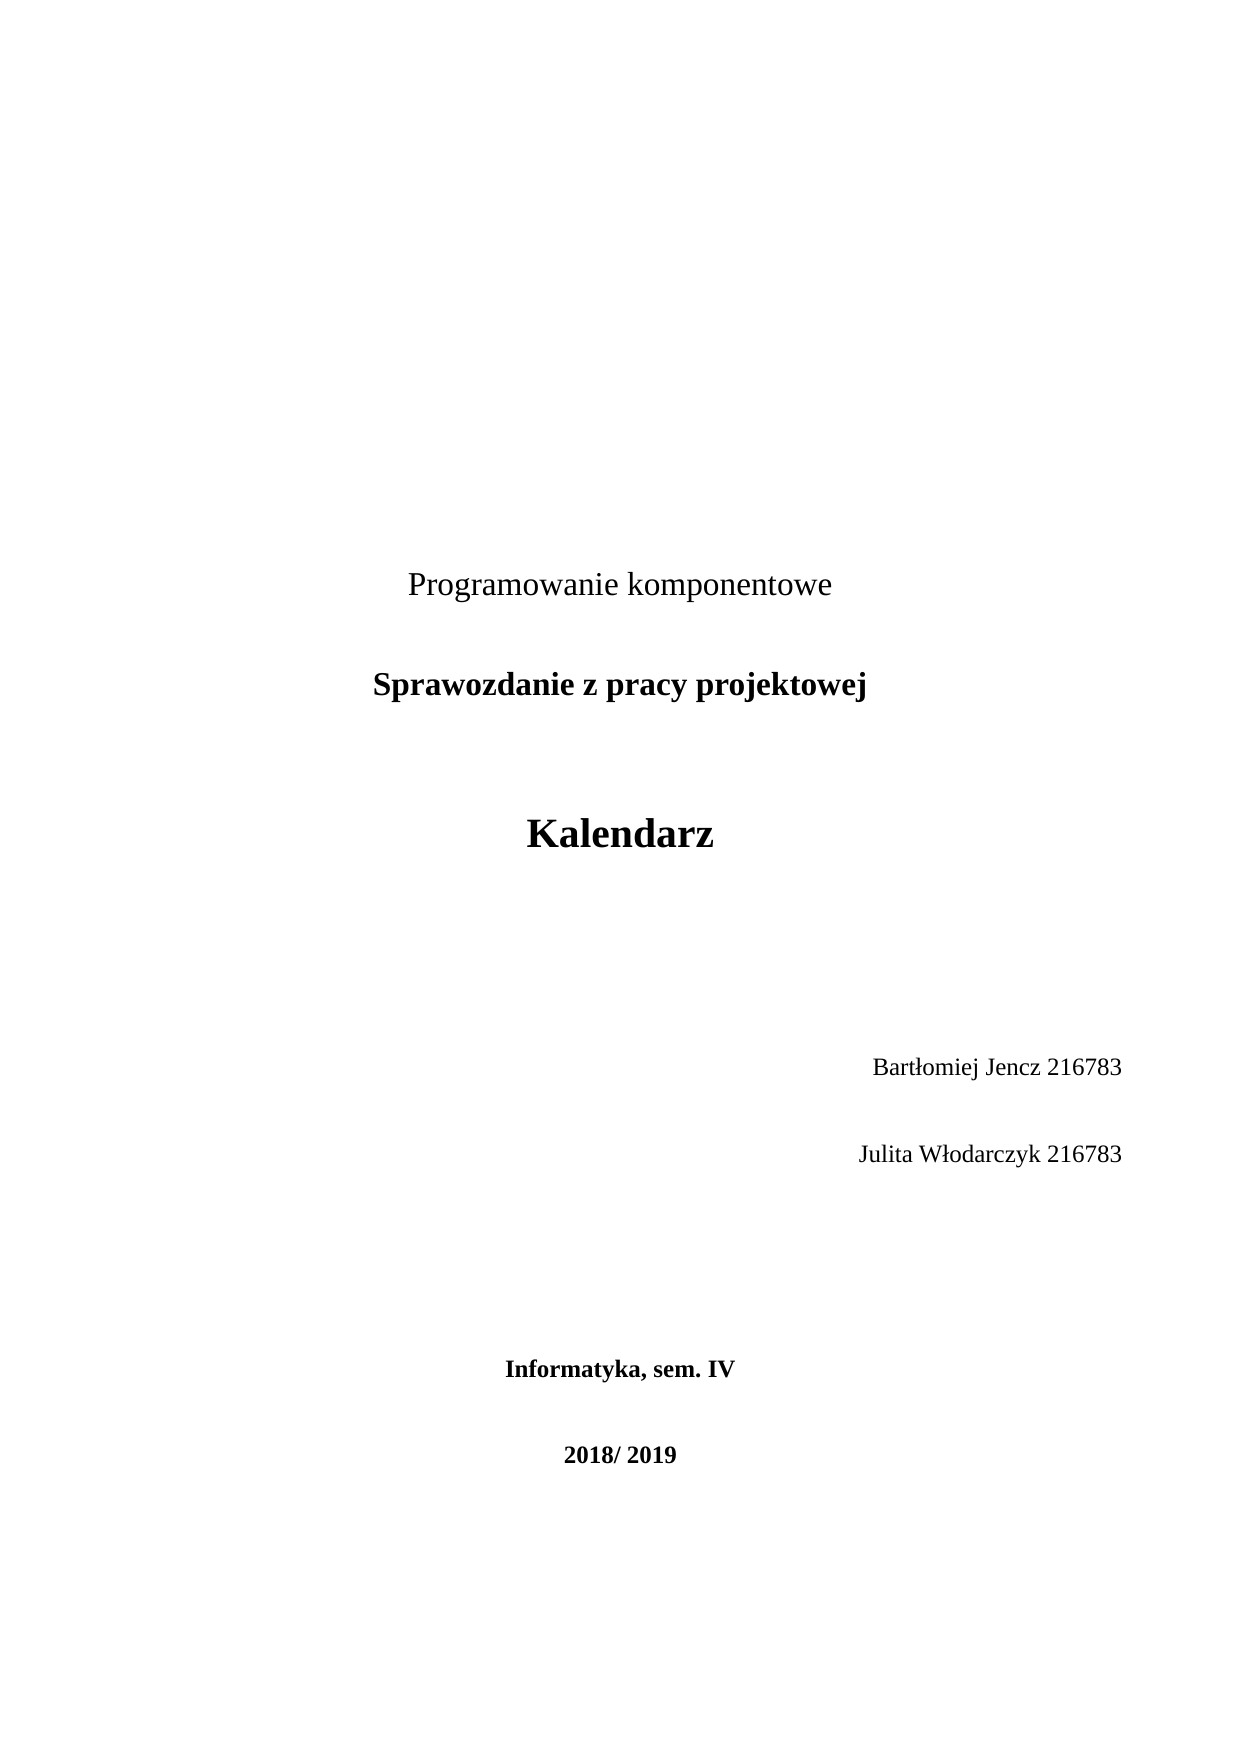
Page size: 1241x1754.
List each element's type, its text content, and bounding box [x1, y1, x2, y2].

text Julita Włodarczyk 216783 [118, 1139, 1122, 1167]
text Kalendarz [118, 808, 1122, 856]
text Programowanie komponentowe [118, 564, 1122, 602]
text 2018/ 2019 [118, 1441, 1122, 1469]
text Bartłomiej Jencz 216783 [118, 1052, 1122, 1081]
text Sprawozdanie z pracy projektowej [118, 664, 1122, 703]
text Informatyka, sem. IV [118, 1354, 1122, 1383]
